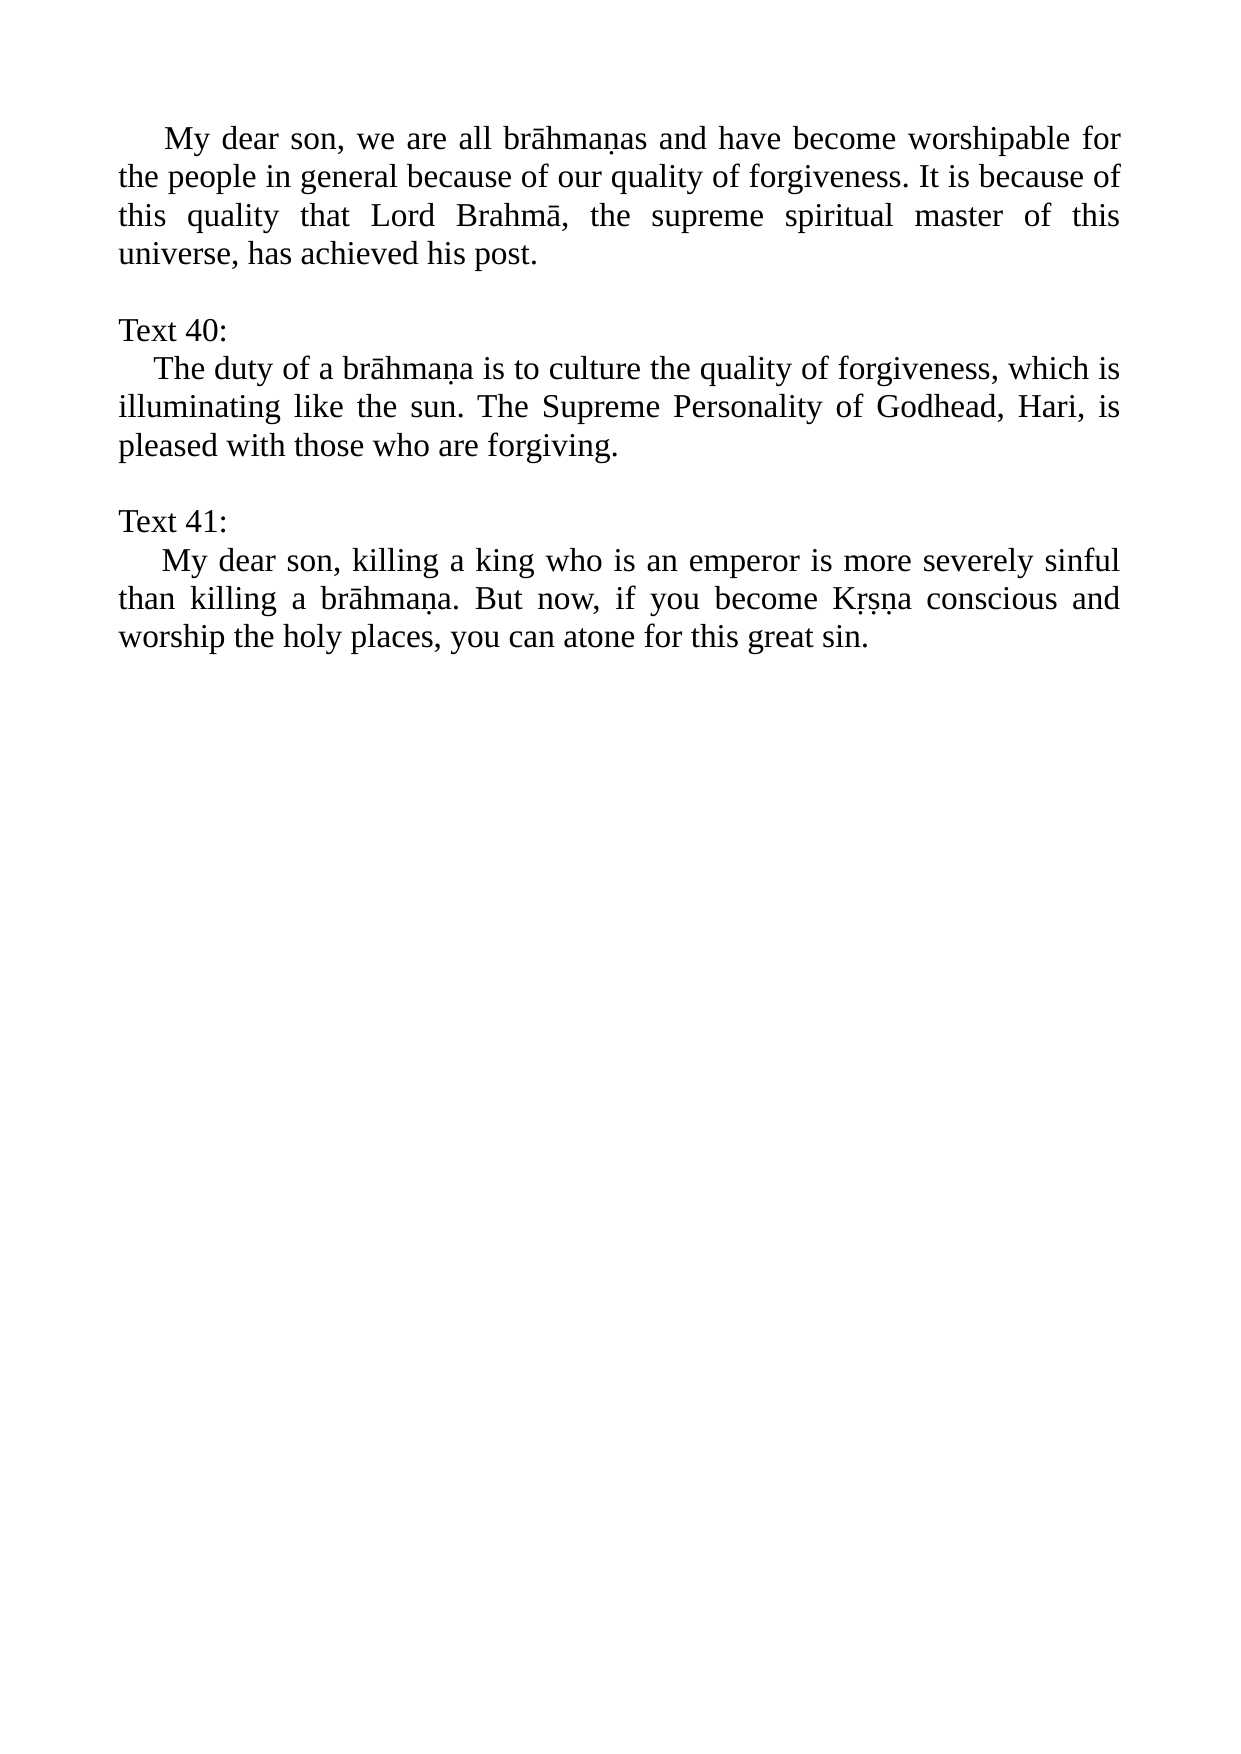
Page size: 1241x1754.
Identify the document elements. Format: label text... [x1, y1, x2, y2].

text The duty of a brāhmaṇa is to culture the quality of forgiveness, which is illuminating like the sun. The Supreme Personality of Godhead, Hari, is pleased with those who are forgiving. [118, 348, 1122, 463]
text My dear son, killing a king who is an emperor is more severely sinful than killing a brāhmaṇa. But now, if you become Kṛṣṇa conscious and worship the holy places, you can atone for this great sin. [118, 540, 1122, 655]
text Text 40: [118, 310, 1122, 348]
text Text 41: [118, 501, 1122, 540]
text My dear son, we are all brāhmaṇas and have become worshipable for the people in general because of our quality of forgiveness. It is because of this quality that Lord Brahmā, the supreme spiritual master of this universe, has achieved his post. [118, 118, 1122, 271]
